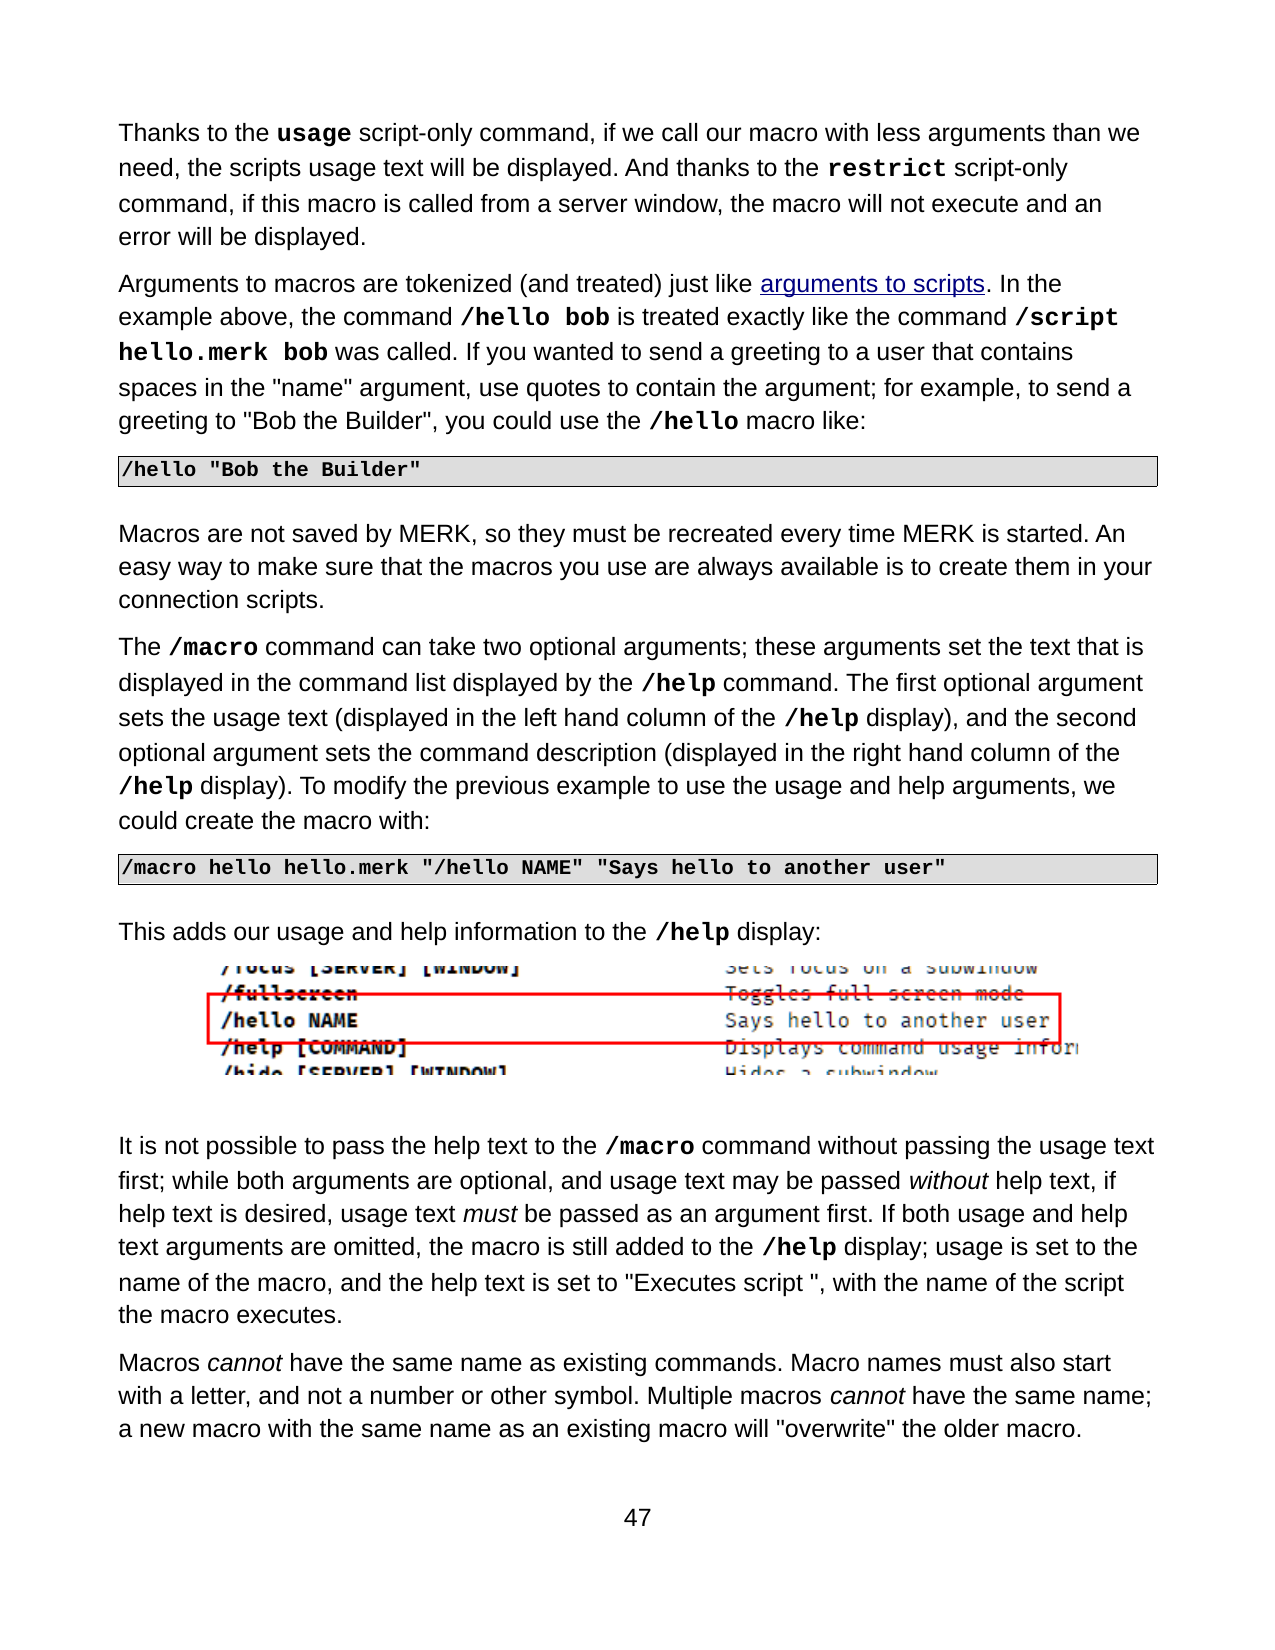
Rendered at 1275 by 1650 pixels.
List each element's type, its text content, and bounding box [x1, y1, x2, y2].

text Macros are not saved by MERK, so they must be recreated every time MERK is started. An easy way to make sure that the macros you use are always available is to create them in your connection scripts. [118, 487, 1157, 613]
table_header /macro hello hello.merk "/hello NAME" "Says hello to another user" [119, 855, 1157, 883]
text Arguments to macros are tokenized (and treated) just like arguments to scripts. In the example above, the command /hello bob is treated exactly like the command /script hello.merk bob was called. If you wanted to send a greeting to a user that contains spaces in the "name" argument, use quotes to contain the argument; for example, to send a greeting to "Bob the Builder", you could use the /hello macro like: [118, 269, 1157, 437]
text Macros cannot have the same name as existing commands. Macro names must also start with a letter, and not a number or other symbol. Multiple macros cannot have the same name; a new macro with the same name as an existing macro will "overwrite" the older macro. [118, 1348, 1157, 1443]
text It is not possible to pass the help text to the /macro command without passing the usage text first; while both arguments are optional, and usage text may be passed without help text, if help text is desired, usage text must be passed as an argument first. If both usage and help text arguments are omitted, the macro is still added to the /help display; usage is set to the name of the macro, and the help text is set to "Executes script ", with the name of the script the macro executes. [118, 967, 1157, 1329]
text The /macro command can take two optional arguments; these arguments set the text that is displayed in the command list displayed by the /help command. The first optional argument sets the usage text (displayed in the left hand column of the /help display), and the second optional argument sets the command description (displayed in the right hand column of the /help display). To modify the previous example to use the usage and help arguments, we could create the macro with: [118, 632, 1157, 835]
table_header /hello "Bob the Builder" [119, 457, 1157, 486]
text Thanks to the usage script-only command, if we call our macro with less arguments than we need, the scripts usage text will be displayed. And thanks to the restrict script-only command, if this macro is called from a server window, the macro will not execute and an error will be displayed. [118, 118, 1157, 250]
picture [196, 966, 1079, 1075]
text This adds our usage and help information to the /help display: [118, 885, 1157, 948]
